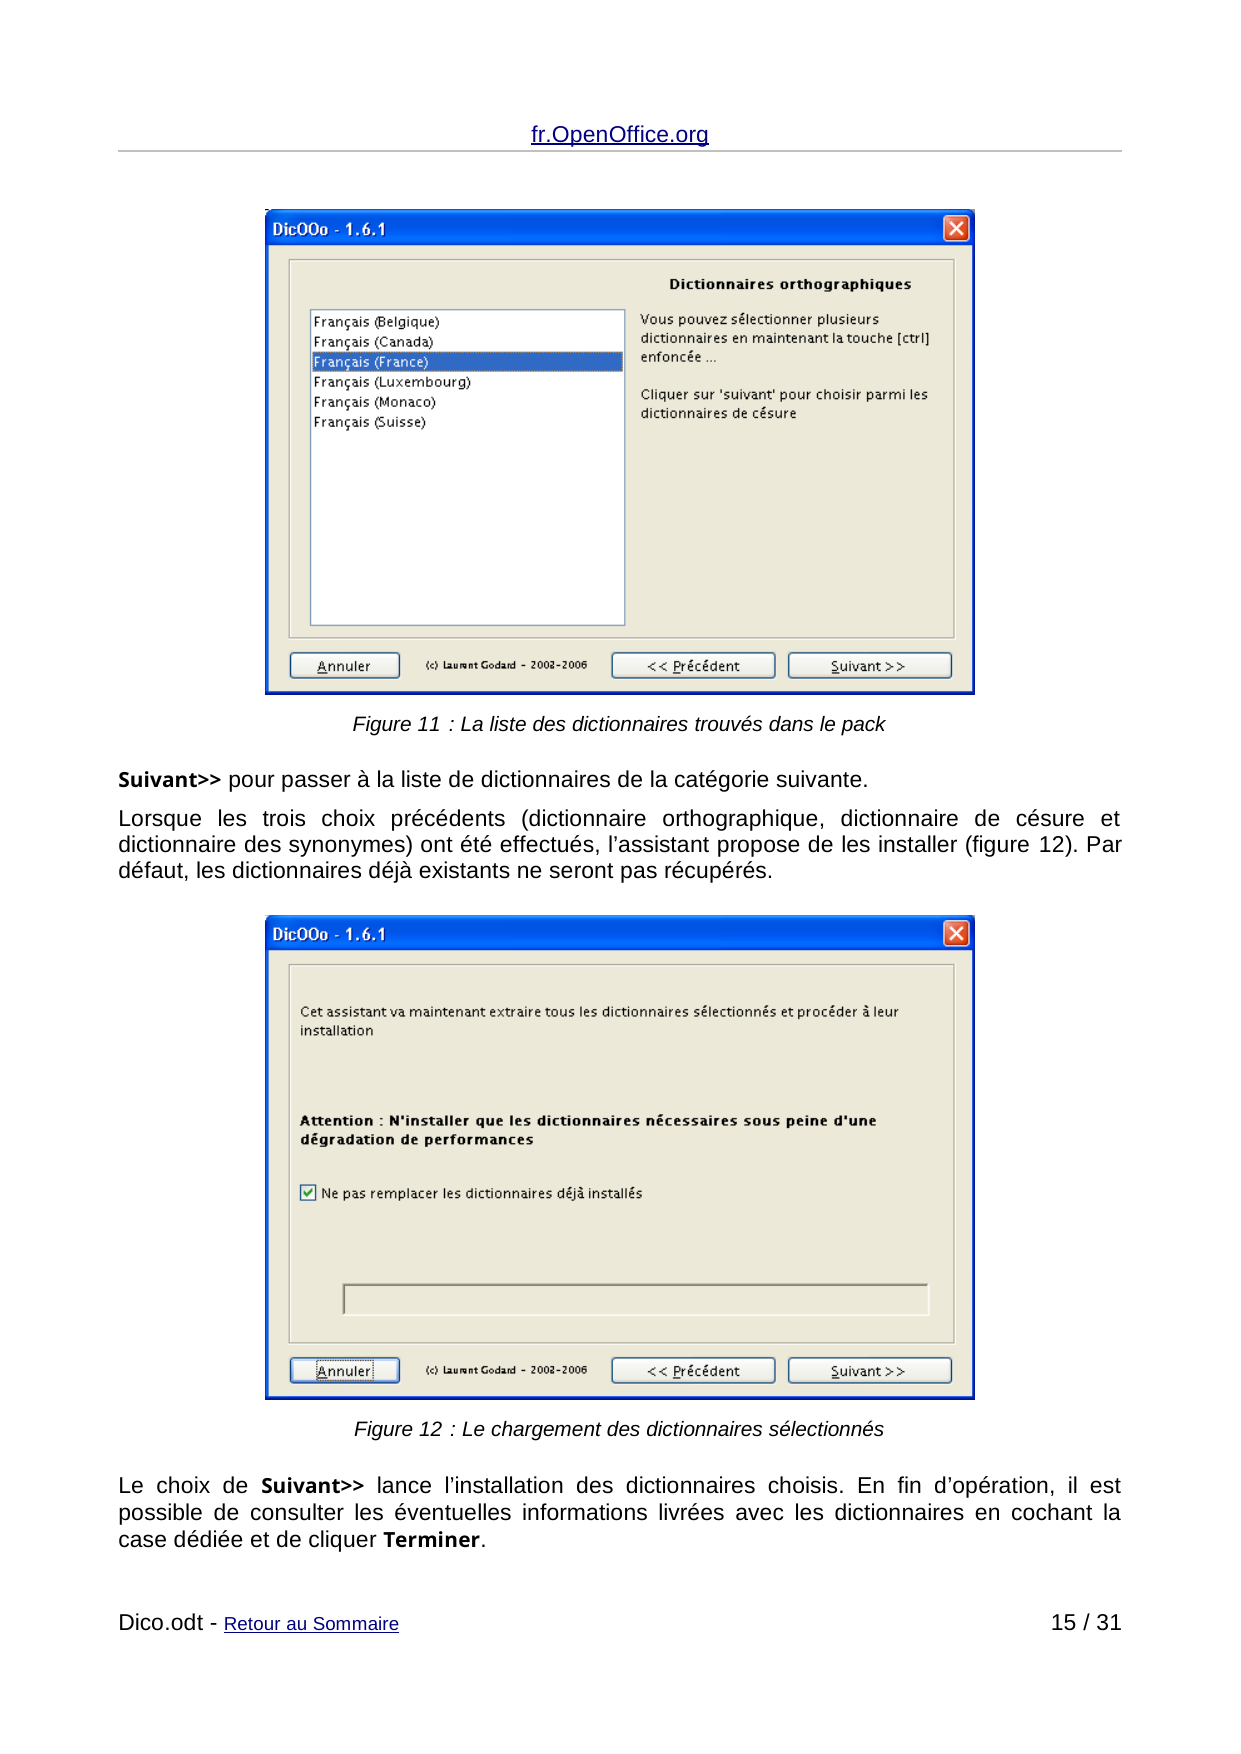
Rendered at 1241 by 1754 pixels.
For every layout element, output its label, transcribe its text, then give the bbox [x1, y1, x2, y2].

text Lorsque les trois choix précédents (dictionnaire orthographique, dictionnaire de césure et dictionnaire des synonymes) ont été effectués, l’assistant propose de les installer (figure 12). Par défaut, les dictionnaires déjà existants ne seront pas récupérés. [118, 805, 1122, 883]
text Suivant>> pour passer à la liste de dictionnaires de la catégorie suivante. [118, 219, 1122, 793]
text Le choix de Suivant>> lance l’installation des dictionnaires choisis. En fin d’opération, il est possible de consulter les éventuelles informations livrées avec les dictionnaires en cochant la case dédiée et de cliquer Terminer. [118, 895, 1122, 1554]
text Figure 12 : Le chargement des dictionnaires sélectionnés [265, 1400, 975, 1441]
picture [265, 209, 975, 695]
picture [265, 915, 975, 1400]
text Figure 11 : La liste des dictionnaires trouvés dans le pack [265, 695, 975, 736]
